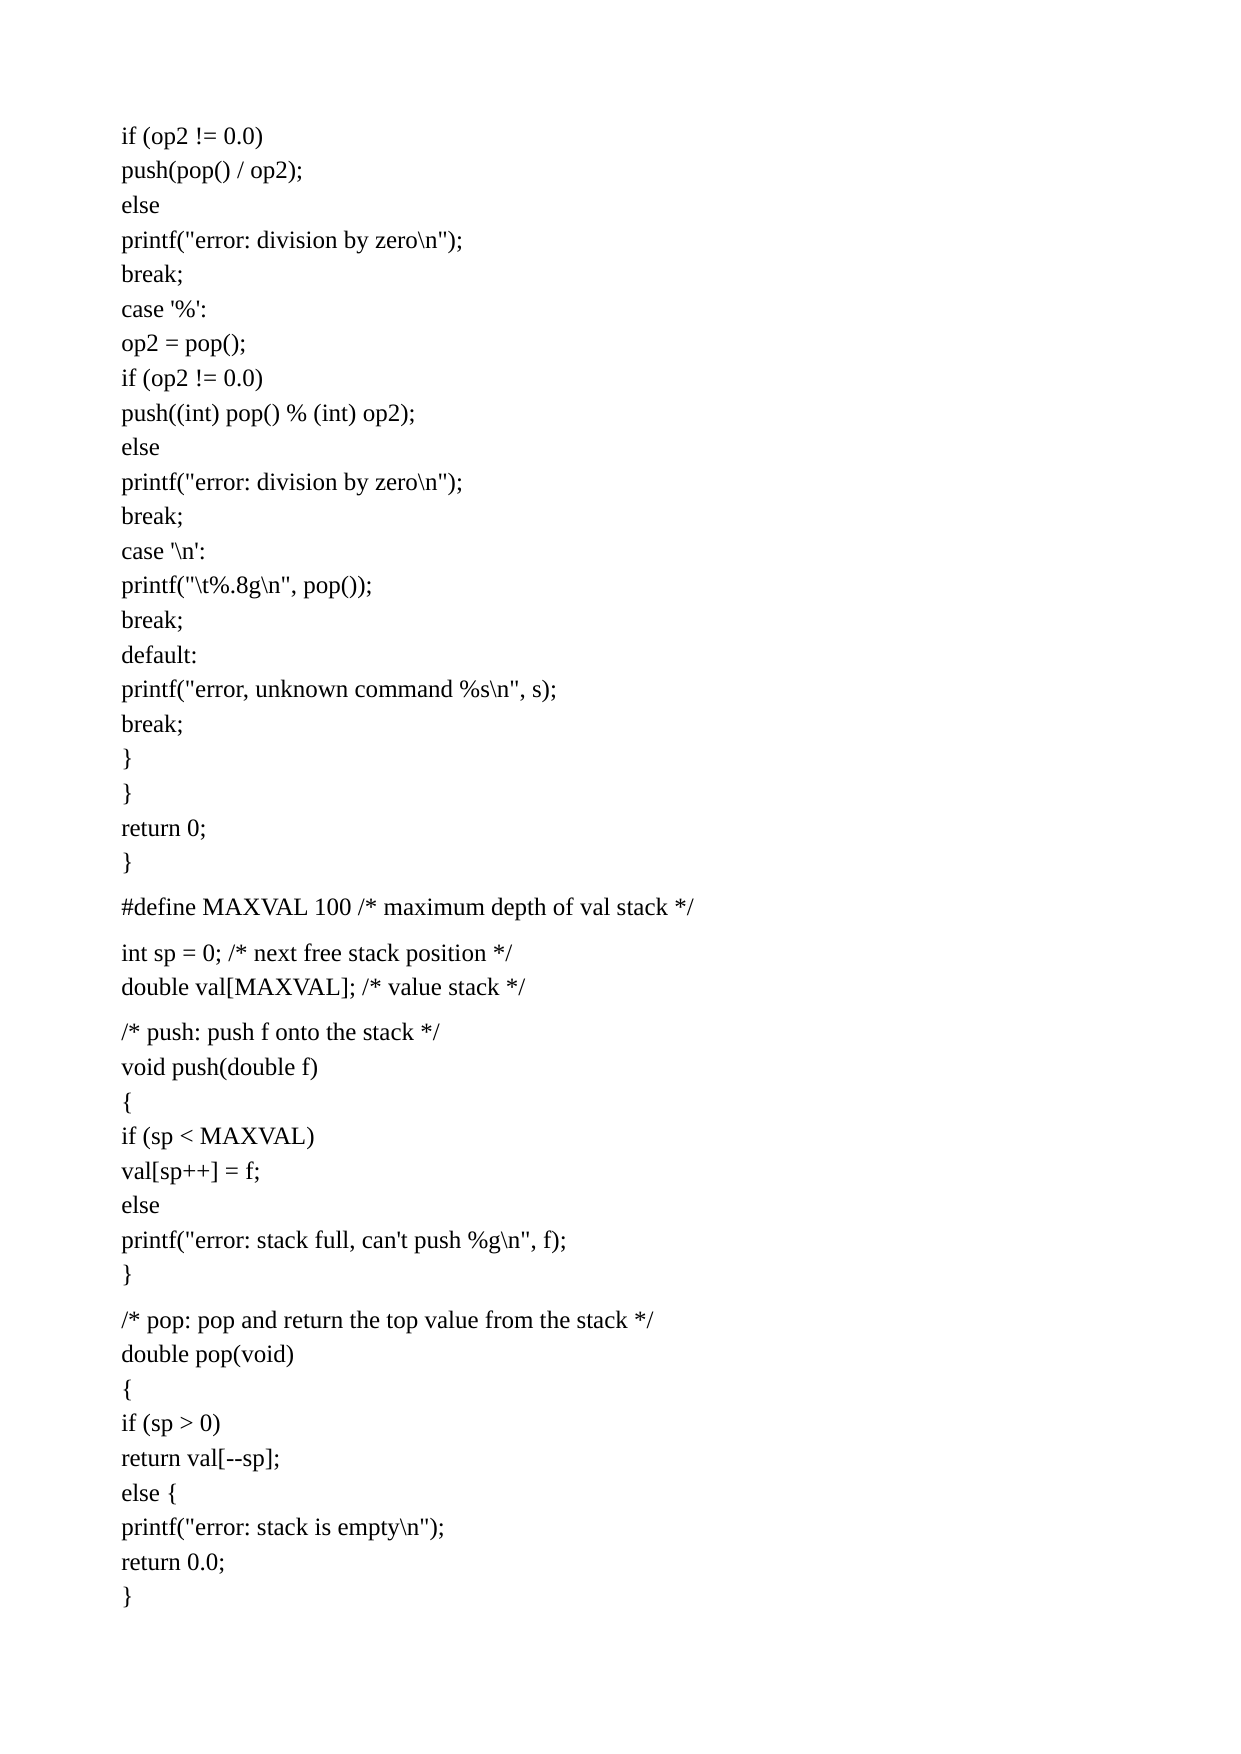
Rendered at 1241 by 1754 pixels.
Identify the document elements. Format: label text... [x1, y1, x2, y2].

table_cell break; [118, 256, 725, 291]
table_cell printf("error: division by zero\n"); [118, 222, 725, 256]
table_cell printf("error: stack full, can't push %g\n", f); [118, 1222, 725, 1257]
table_cell printf("error, unknown command %s\n", s); [118, 671, 725, 706]
table_cell } [118, 775, 725, 810]
table_cell #define MAXVAL 100 /* maximum depth of val stack */ [118, 890, 725, 924]
table_cell push(pop() / op2); [118, 153, 725, 187]
table_cell val[sp++] = f; [118, 1153, 725, 1187]
table_cell op2 = pop(); [118, 326, 725, 360]
table_cell int sp = 0; /* next free stack position */ [118, 935, 725, 969]
table_cell if (op2 != 0.0) [118, 360, 725, 395]
table_cell return val[--sp]; [118, 1440, 725, 1475]
table_cell { [118, 1371, 725, 1406]
table_cell if (sp < MAXVAL) [118, 1118, 725, 1153]
table_cell printf("error: division by zero\n"); [118, 464, 725, 498]
table_cell } [118, 1257, 725, 1291]
table_cell break; [118, 602, 725, 637]
table_cell else [118, 1188, 725, 1222]
table_cell case '\n': [118, 533, 725, 568]
table_cell /* pop: pop and return the top value from the stack */ [118, 1302, 725, 1336]
table_cell if (sp > 0) [118, 1406, 725, 1440]
table_cell [118, 924, 725, 935]
table_cell } [118, 741, 725, 775]
table_cell break; [118, 706, 725, 741]
table_cell return 0.0; [118, 1544, 725, 1578]
table_cell default: [118, 637, 725, 671]
table_cell else { [118, 1475, 725, 1509]
table_cell void push(double f) [118, 1049, 725, 1084]
table_cell if (op2 != 0.0) [118, 118, 725, 153]
table_cell else [118, 187, 725, 222]
table_cell printf("\t%.8g\n", pop()); [118, 568, 725, 602]
table_cell [118, 1004, 725, 1014]
table_cell [118, 1291, 725, 1302]
table_cell return 0; [118, 810, 725, 844]
table_cell } [118, 1579, 725, 1613]
table_cell break; [118, 499, 725, 533]
table_cell else [118, 429, 725, 464]
table_cell [118, 879, 725, 889]
table_cell /* push: push f onto the stack */ [118, 1015, 725, 1049]
table_cell { [118, 1084, 725, 1118]
table_cell printf("error: stack is empty\n"); [118, 1509, 725, 1544]
table_cell double val[MAXVAL]; /* value stack */ [118, 969, 725, 1004]
table_cell push((int) pop() % (int) op2); [118, 395, 725, 429]
table_cell } [118, 844, 725, 879]
table_cell double pop(void) [118, 1336, 725, 1371]
table_cell case '%': [118, 291, 725, 326]
